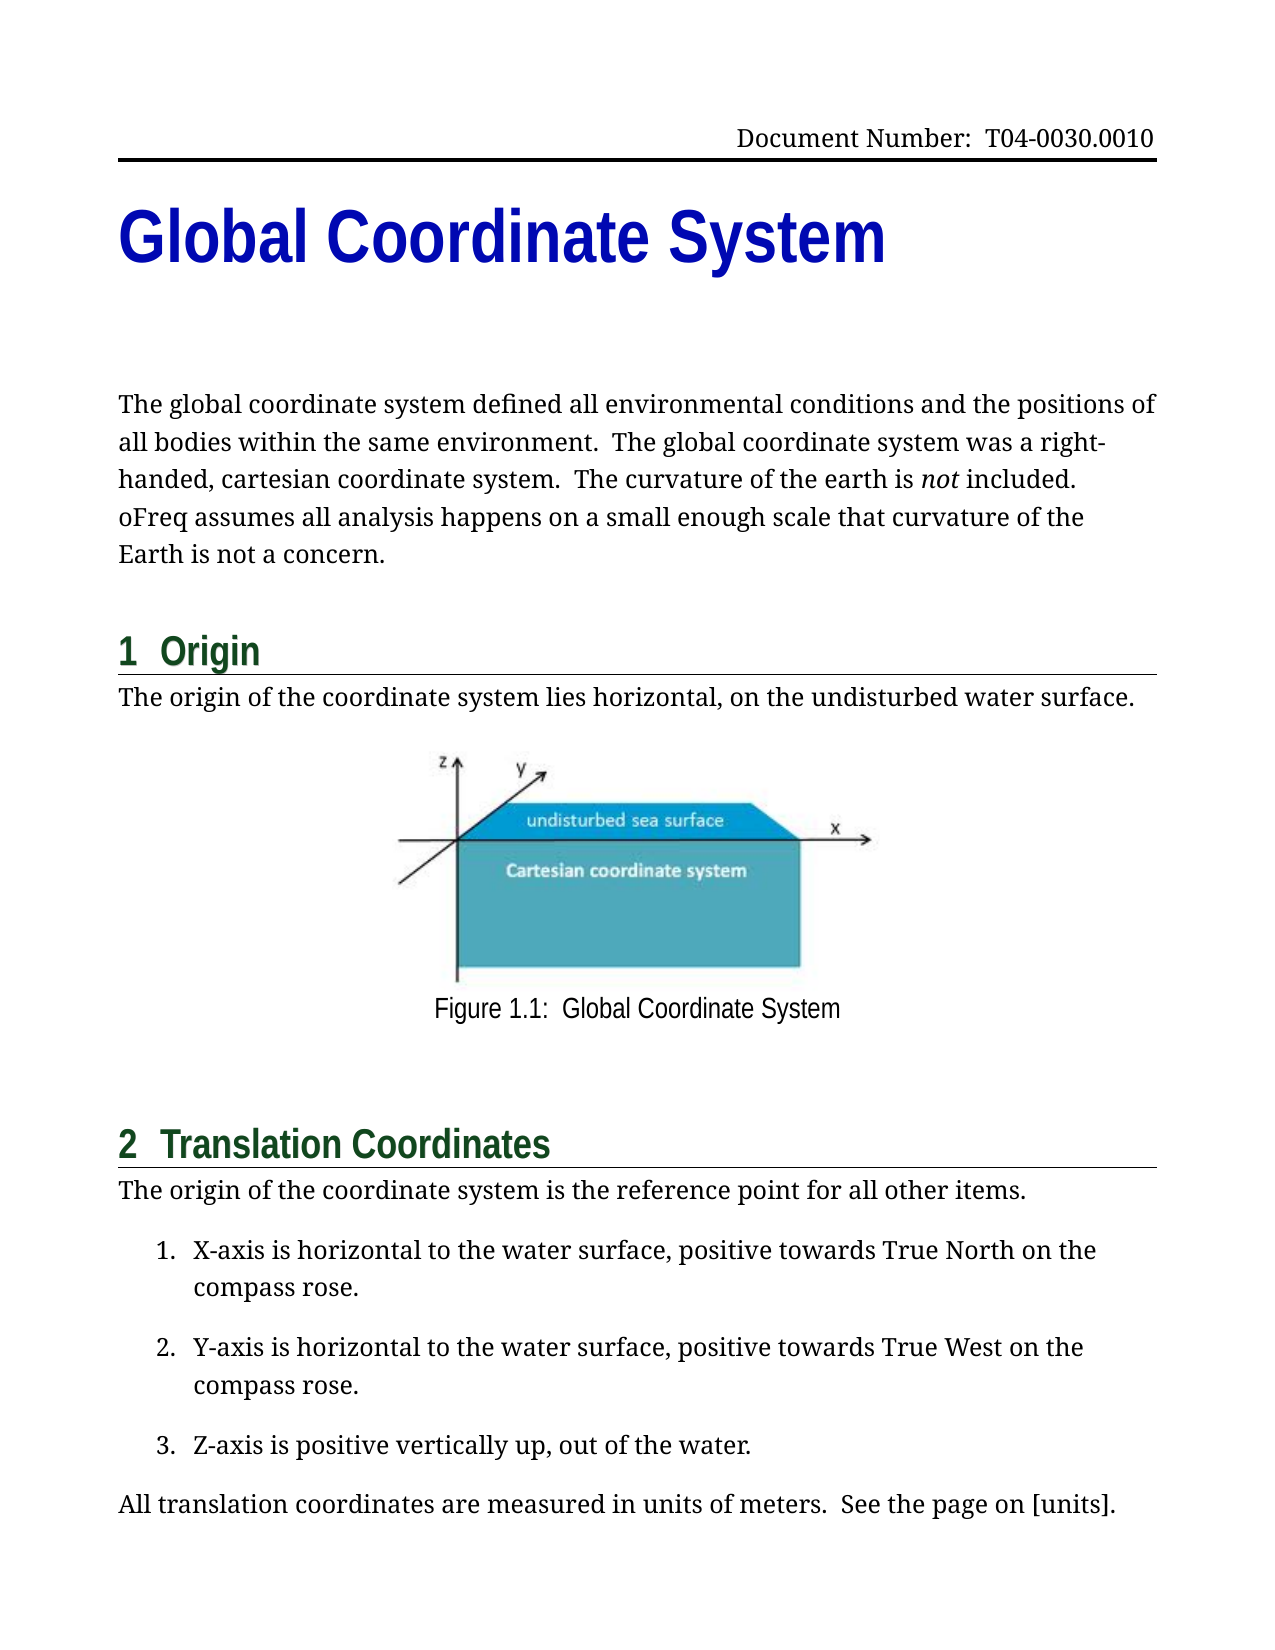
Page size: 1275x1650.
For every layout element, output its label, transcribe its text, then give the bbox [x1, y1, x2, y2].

title Global Coordinate System [118, 192, 1157, 278]
picture [392, 740, 883, 992]
list X-axis is horizontal to the water surface, positive towards True North on the compass rose. [156, 1233, 1157, 1304]
text The origin of the coordinate system is the reference point for all other items. [118, 1173, 1157, 1207]
text Figure 1.1: Global Coordinate System [118, 740, 1157, 1025]
text The origin of the coordinate system lies horizontal, on the undisturbed water surface. [118, 680, 1157, 714]
subtitle Translation Coordinates [118, 1119, 1157, 1167]
list Z-axis is positive vertically up, out of the water. [156, 1427, 1157, 1461]
text The global coordinate system defined all environmental conditions and the positions of all bodies within the same environment. The global coordinate system was a right-handed, cartesian coordinate system. The curvature of the earth is not included. oFreq assumes all analysis happens on a small enough scale that curvature of the Earth is not a concern. [118, 387, 1157, 571]
subtitle Origin [118, 626, 1157, 674]
text All translation coordinates are measured in units of meters. See the page on [units]. [118, 1487, 1157, 1521]
list Y-axis is horizontal to the water surface, positive towards True West on the compass rose. [156, 1330, 1157, 1401]
